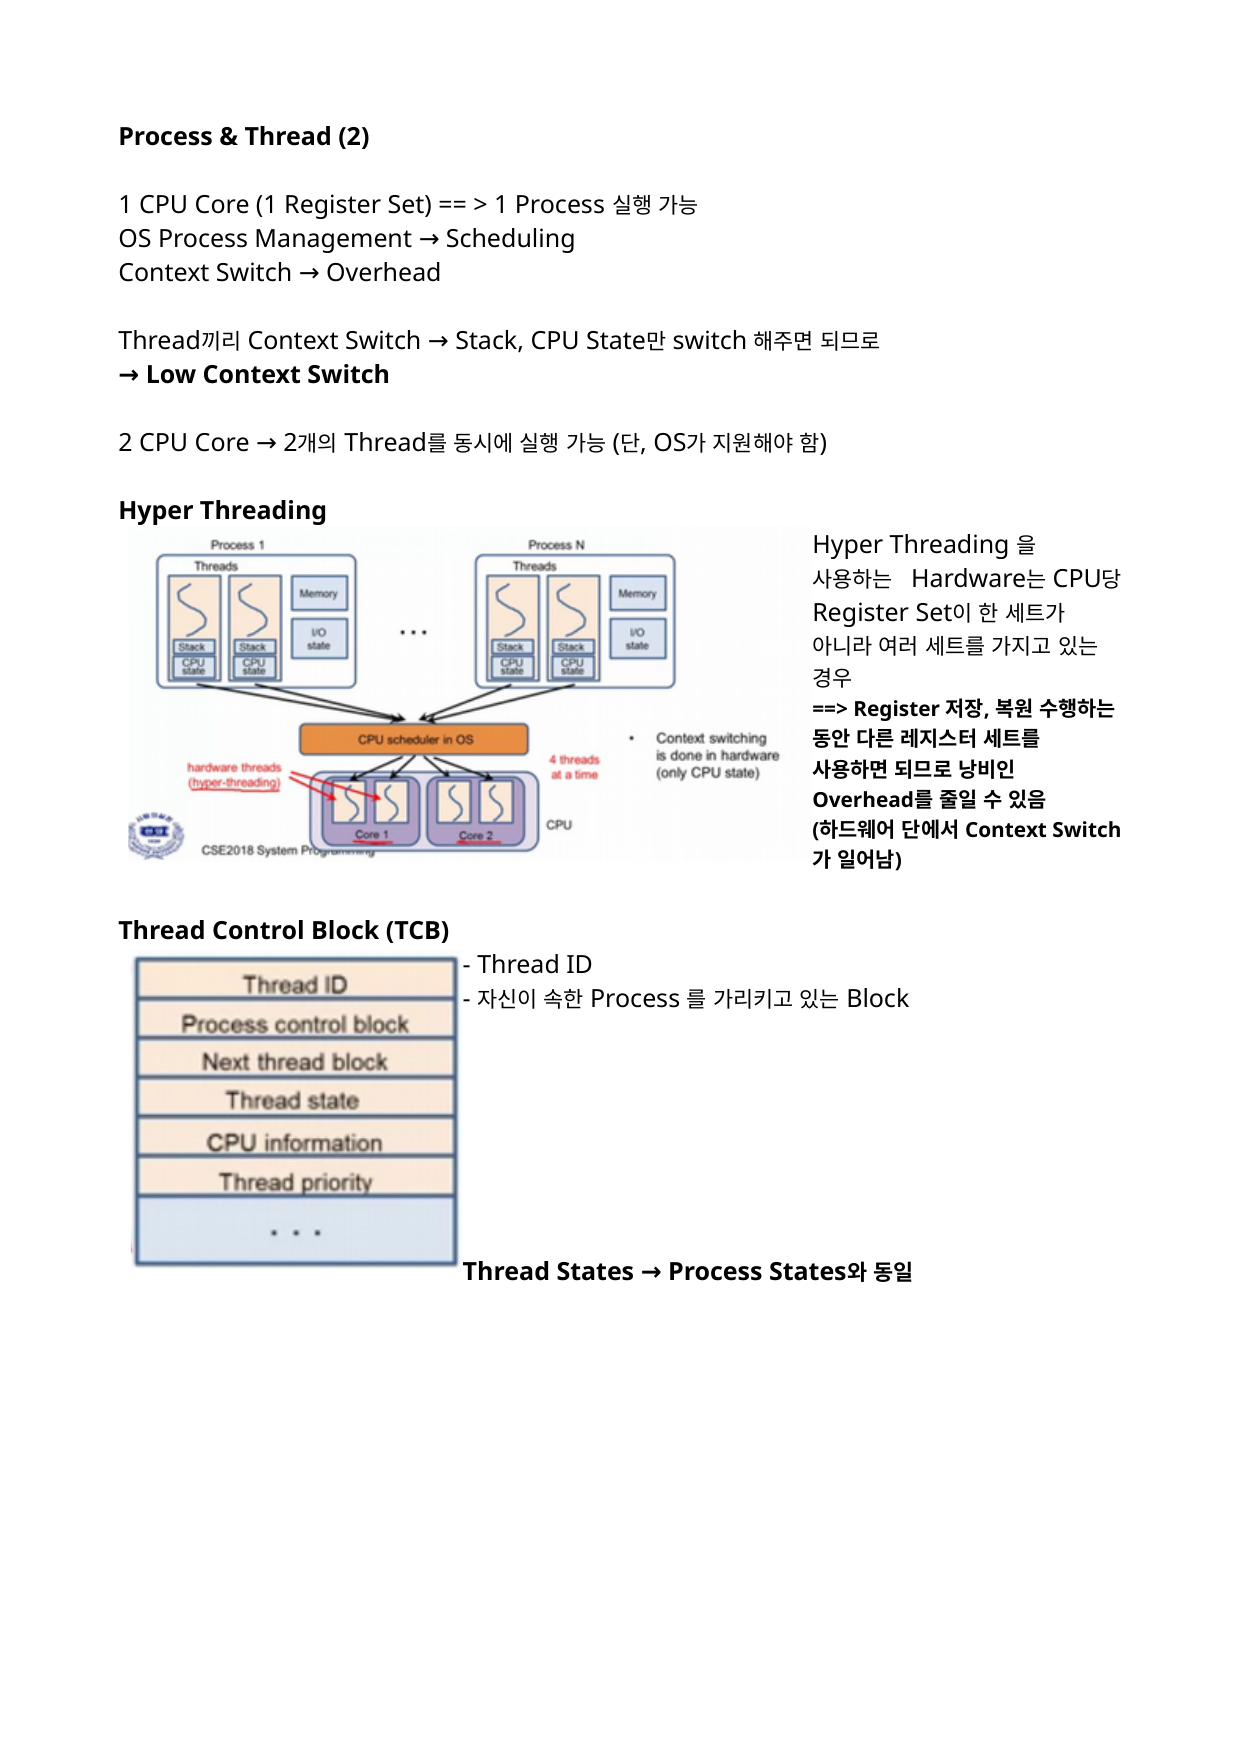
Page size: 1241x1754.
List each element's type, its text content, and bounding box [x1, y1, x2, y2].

text Thread States → Process States와 동일 [118, 1049, 1122, 1288]
text - Thread ID [118, 947, 1122, 981]
text ==> Register 저장, 복원 수행하는 동안 다른 레지스터 세트를 사용하면 되므로 낭비인 [812, 692, 1122, 783]
text Context Switch → Overhead [118, 254, 1122, 288]
text [118, 527, 128, 692]
text Hyper Threading [118, 493, 1122, 527]
text Process & Thread (2) [118, 118, 1122, 152]
text → Low Context Switch [118, 357, 1122, 391]
text 2 CPU Core → 2개의 Thread를 동시에 실행 가능 (단, OS가 지원해야 함) [118, 425, 1122, 459]
picture [128, 526, 812, 863]
text 1 CPU Core (1 Register Set) == > 1 Process 실행 가능 [118, 186, 1122, 220]
text Hyper Threading 을 사용하는 Hardware는 CPU당 Register Set이 한 세트가 아니라 여러 세트를 가지고 있는 경우 [812, 527, 1122, 692]
text Overhead를 줄일 수 있음 [812, 783, 1122, 813]
picture [130, 950, 463, 1269]
text OS Process Management → Scheduling [118, 220, 1122, 254]
text Thread끼리 Context Switch → Stack, CPU State만 switch 해주면 되므로 [118, 322, 1122, 357]
text - 자신이 속한 Process 를 가리키고 있는 Block [463, 981, 1122, 1015]
text (하드웨어 단에서 Context Switch가 일어남) [118, 813, 1122, 874]
text Thread Control Block (TCB) [118, 913, 1122, 947]
